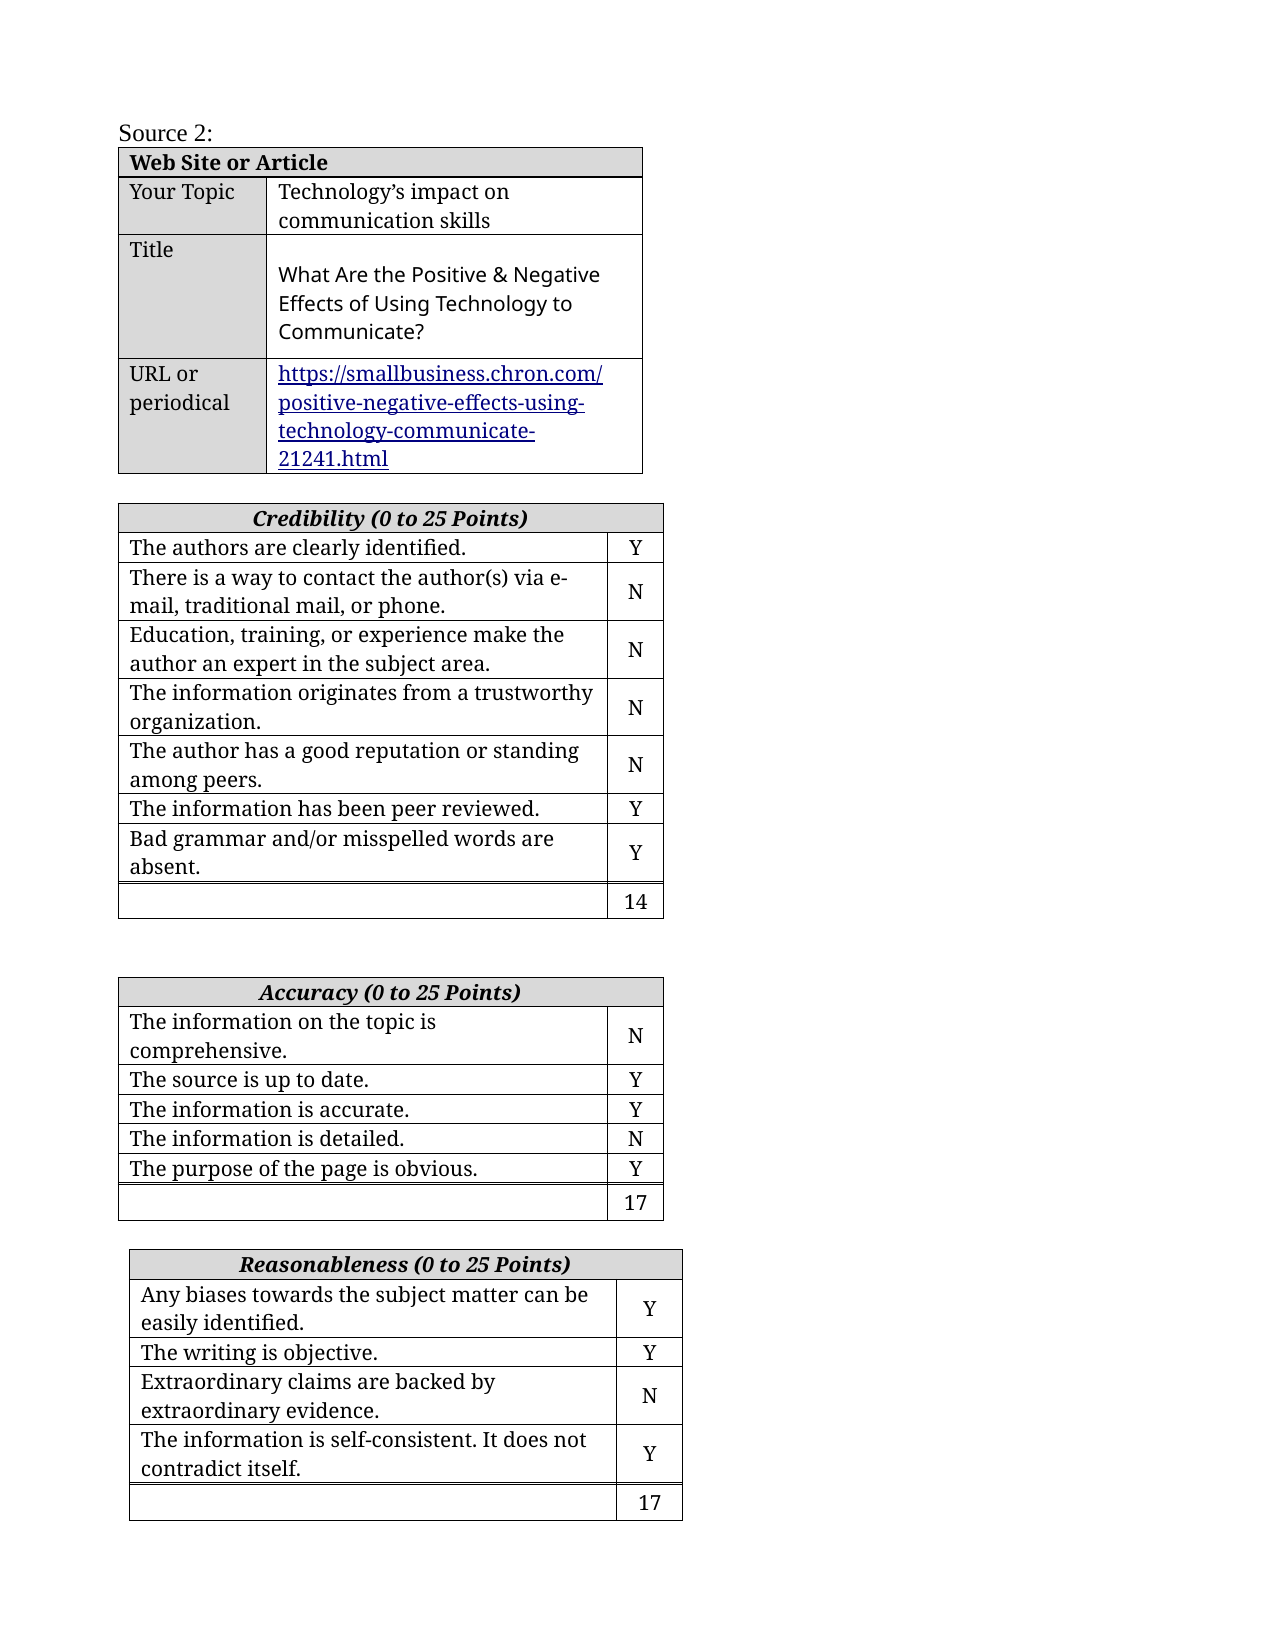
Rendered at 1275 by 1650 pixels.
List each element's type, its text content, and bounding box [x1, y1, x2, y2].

table_cell Technology’s impact on communication skills [267, 178, 642, 234]
table_cell Y [608, 794, 663, 823]
table_cell Any biases towards the subject matter can be easily identified. [130, 1280, 616, 1337]
table_cell Your Topic [119, 178, 266, 234]
table_cell The writing is objective. [130, 1338, 616, 1366]
table_cell N [608, 1124, 663, 1153]
table_cell The information on the topic is comprehensive. [119, 1007, 607, 1064]
table_cell [130, 1485, 616, 1519]
table_cell The information has been peer reviewed. [119, 794, 607, 823]
table_cell There is a way to contact the author(s) via e-mail, traditional mail, or phone. [119, 563, 607, 619]
table_cell Y [617, 1425, 682, 1482]
table_header Web Site or Article [119, 148, 642, 176]
table_cell 14 [608, 884, 663, 918]
table_cell The author has a good reputation or standing among peers. [119, 736, 607, 793]
table_cell Y [617, 1280, 682, 1337]
table_cell Y [608, 1154, 663, 1182]
table_cell Y [608, 824, 663, 881]
table_cell [119, 1185, 607, 1219]
table_cell Title [119, 235, 266, 358]
table_cell Y [617, 1338, 682, 1366]
table_cell [119, 884, 607, 918]
table_cell The information is accurate. [119, 1095, 607, 1123]
table_header Accuracy (0 to 25 Points) [119, 978, 663, 1006]
table_cell The source is up to date. [119, 1065, 607, 1094]
table_cell Y [608, 1095, 663, 1123]
table_cell The purpose of the page is obvious. [119, 1154, 607, 1182]
table_cell Y [608, 533, 663, 562]
table_cell Y [608, 1065, 663, 1094]
table_cell The information is detailed. [119, 1124, 607, 1153]
table_cell https://smallbusiness.chron.com/positive-negative-effects-using-technology-communicate-21241.html [267, 359, 642, 473]
table_cell N [608, 736, 663, 793]
table_cell What Are the Positive & Negative Effects of Using Technology to Communicate? [267, 235, 642, 358]
table_cell N [608, 563, 663, 619]
table_cell Bad grammar and/or misspelled words are absent. [119, 824, 607, 881]
table_header Credibility (0 to 25 Points) [119, 504, 663, 532]
table_cell The information originates from a trustworthy organization. [119, 679, 607, 735]
table_cell N [608, 679, 663, 735]
table_cell 17 [617, 1485, 682, 1519]
table_cell Extraordinary claims are backed by extraordinary evidence. [130, 1367, 616, 1424]
table_cell N [617, 1367, 682, 1424]
text Source 2: [118, 118, 1157, 147]
table_cell 17 [608, 1185, 663, 1219]
table_cell The information is self-consistent. It does not contradict itself. [130, 1425, 616, 1482]
table_header Reasonableness (0 to 25 Points) [130, 1250, 682, 1279]
table_cell Education, training, or experience make the author an expert in the subject area. [119, 621, 607, 677]
table_cell The authors are clearly identified. [119, 533, 607, 562]
table_cell N [608, 1007, 663, 1064]
table_cell URL or periodical [119, 359, 266, 473]
table_cell N [608, 621, 663, 677]
